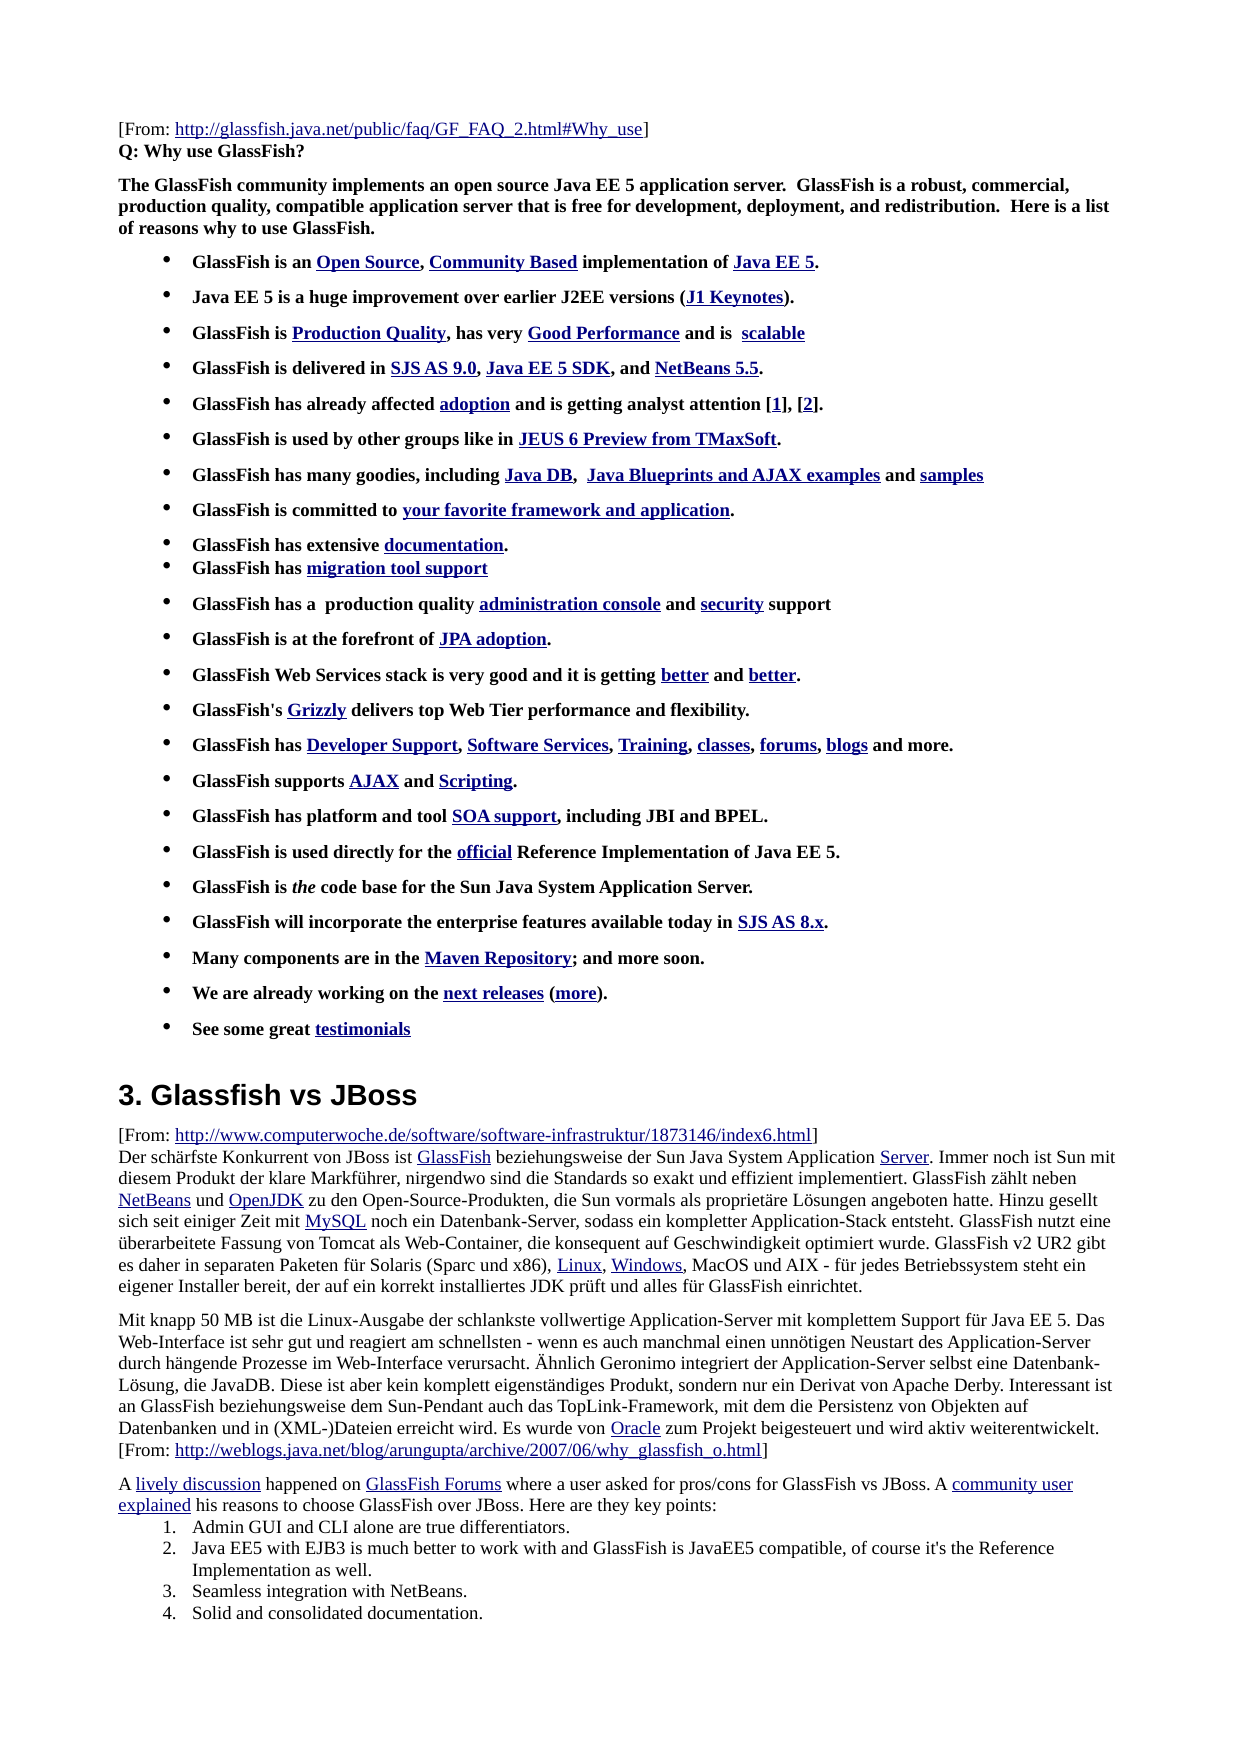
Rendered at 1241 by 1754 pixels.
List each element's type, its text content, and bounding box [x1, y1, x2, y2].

list GlassFish has many goodies, including Java DB, Java Blueprints and AJAX examples and samples [162, 463, 1122, 486]
list GlassFish is committed to your favorite framework and application. [162, 499, 1122, 522]
list Java EE5 with EJB3 is much better to work with and GlassFish is JavaEE5 compatible, of course it's the Reference Implementation as well. [162, 1537, 1122, 1580]
text [From: http://glassfish.java.net/public/faq/GF_FAQ_2.html#Why_use] [118, 118, 1122, 140]
list GlassFish is at the forefront of JPA adoption. [162, 628, 1122, 651]
list GlassFish is the code base for the Sun Java System Application Server. [162, 876, 1122, 899]
list GlassFish has Developer Support, Software Services, Training, classes, forums, blogs and more. [162, 734, 1122, 757]
list GlassFish has migration tool support [162, 557, 1122, 580]
list GlassFish is used directly for the official Reference Implementation of Java EE 5. [162, 841, 1122, 863]
list GlassFish's Grizzly delivers top Web Tier performance and flexibility. [162, 699, 1122, 722]
list Solid and consolidated documentation. [162, 1602, 1122, 1623]
list GlassFish is Production Quality, has very Good Performance and is scalable [162, 322, 1122, 345]
text A lively discussion happened on GlassFish Forums where a user asked for pros/cons for GlassFish vs JBoss. A community user explained his reasons to choose GlassFish over JBoss. Here are they key points: [118, 1472, 1122, 1516]
text Mit knapp 50 MB ist die Linux-Ausgabe der schlankste vollwertige Application-Server mit komplettem Support für Java EE 5. Das Web-Interface ist sehr gut und reagiert am schnellsten - wenn es auch manchmal einen unnötigen Neustart des Application-Server durch hängende Prozesse im Web-Interface verursacht. Ähnlich Geronimo integriert der Application-Server selbst eine Datenbank-Lösung, die JavaDB. Diese ist aber kein komplett eigenständiges Produkt, sondern nur ein Derivat von Apache Derby. Interessant ist an GlassFish beziehungsweise dem Sun-Pendant auch das TopLink-Framework, mit dem die Persistenz von Objekten auf Datenbanken und in (XML-)Dateien erreicht wird. Es wurde von Oracle zum Projekt beigesteuert und wird aktiv weiterentwickelt. [From: http://weblogs.java.net/blog/arungupta/archive/2007/06/why_glassfish_o.html] [118, 1309, 1122, 1460]
list GlassFish is delivered in SJS AS 9.0, Java EE 5 SDK, and NetBeans 5.5. [162, 357, 1122, 380]
text Der schärfste Konkurrent von JBoss ist GlassFish beziehungsweise der Sun Java System Application Server. Immer noch ist Sun mit diesem Produkt der klare Markführer, nirgendwo sind die Standards so exakt und effizient implementiert. GlassFish zählt neben NetBeans und OpenJDK zu den Open-Source-Produkten, die Sun vormals als proprietäre Lösungen angeboten hatte. Hinzu gesellt sich seit einiger Zeit mit MySQL noch ein Datenbank-Server, sodass ein kompletter Application-Stack entsteht. GlassFish nutzt eine überarbeitete Fassung von Tomcat als Web-Container, die konsequent auf Geschwindigkeit optimiert wurde. GlassFish v2 UR2 gibt es daher in separaten Paketen für Solaris (Sparc und x86), Linux, Windows, MacOS und AIX - für jedes Betriebssystem steht ein eigener Installer bereit, der auf ein korrekt installiertes JDK prüft und alles für GlassFish einrichtet. [118, 1146, 1122, 1297]
list GlassFish has platform and tool SOA support, including JBI and BPEL. [162, 805, 1122, 828]
list GlassFish will incorporate the enterprise features available today in SJS AS 8.x. [162, 911, 1122, 934]
subtitle 3. Glassfish vs JBoss [118, 1078, 1122, 1112]
text [From: http://www.computerwoche.de/software/software-infrastruktur/1873146/index6.html] [118, 1124, 1122, 1146]
list Admin GUI and CLI alone are true differentiators. [162, 1516, 1122, 1537]
text The GlassFish community implements an open source Java EE 5 application server. GlassFish is a robust, commercial, production quality, compatible application server that is free for development, deployment, and redistribution. Here is a list of reasons why to use GlassFish. [118, 174, 1122, 238]
list GlassFish has already affected adoption and is getting analyst attention [1], [2]. [162, 393, 1122, 416]
list GlassFish supports AJAX and Scripting. [162, 770, 1122, 793]
list Many components are in the Maven Repository; and more soon. [162, 947, 1122, 970]
list Seamless integration with NetBeans. [162, 1580, 1122, 1602]
list GlassFish is used by other groups like in JEUS 6 Preview from TMaxSoft. [162, 428, 1122, 451]
list See some great testimonials [162, 1018, 1122, 1041]
list GlassFish has extensive documentation. [162, 534, 1122, 557]
list GlassFish has a production quality administration console and security support [162, 593, 1122, 616]
list Java EE 5 is a huge improvement over earlier J2EE versions (J1 Keynotes). [162, 286, 1122, 309]
list GlassFish Web Services stack is very good and it is getting better and better. [162, 663, 1122, 686]
text Q: Why use GlassFish? [118, 140, 1122, 161]
list GlassFish is an Open Source, Community Based implementation of Java EE 5. [162, 251, 1122, 274]
list We are already working on the next releases (more). [162, 982, 1122, 1005]
